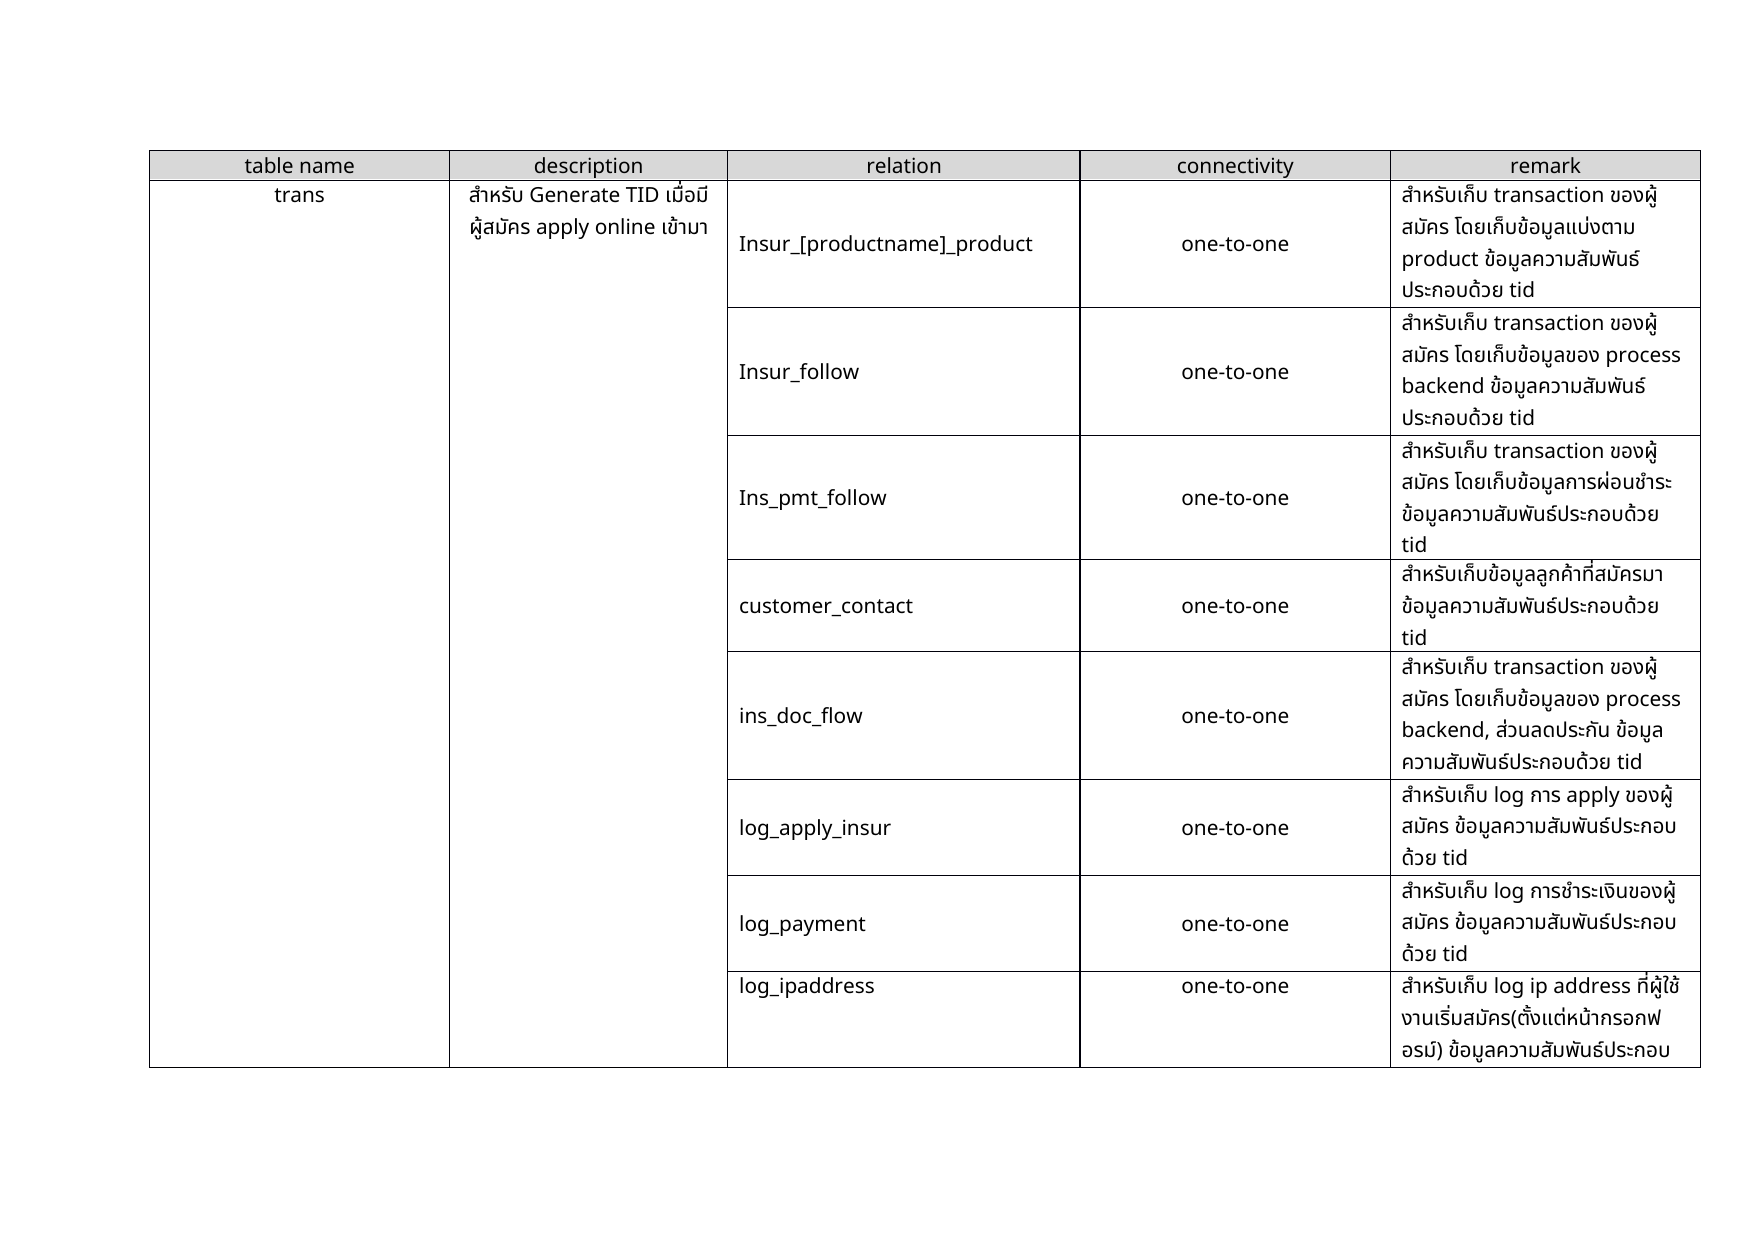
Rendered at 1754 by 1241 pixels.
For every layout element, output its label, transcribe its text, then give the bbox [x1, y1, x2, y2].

table_cell สำหรับเก็บ log การชำระเงินของผู้สมัคร ข้อมูลความสัมพันธ์ประกอบด้วย tid [1391, 876, 1700, 971]
table_header remark [1391, 151, 1700, 179]
table_cell สำหรับ Generate TID เมื่อมี ผู้สมัคร apply online เข้ามา [450, 181, 727, 1067]
table_cell one-to-one [1081, 436, 1390, 559]
table_cell สำหรับเก็บ transaction ของผู้สมัคร โดยเก็บข้อมูลแบ่งตาม product ข้อมูลความสัมพันธ์ประกอบด้วย tid [1391, 181, 1700, 307]
table_cell สำหรับเก็บ log ip address ที่ผู้ใช้งานเริ่มสมัคร(ตั้งแต่หน้ากรอกฟอรม์) ข้อมูลความสัมพันธ์ประกอบ [1391, 972, 1700, 1067]
table_cell one-to-one [1081, 876, 1390, 971]
table_cell log_ipaddress [728, 972, 1079, 1067]
table_cell one-to-one [1081, 308, 1390, 435]
table_header relation [728, 151, 1079, 179]
table_cell one-to-one [1081, 972, 1390, 1067]
table_cell Ins_pmt_follow [728, 436, 1079, 559]
table_cell สำหรับเก็บ log การ apply ของผู้สมัคร ข้อมูลความสัมพันธ์ประกอบด้วย tid [1391, 780, 1700, 875]
table_cell Insur_[productname]_product [728, 181, 1079, 307]
table_header connectivity [1081, 151, 1390, 179]
table_cell log_apply_insur [728, 780, 1079, 875]
table_header table name [150, 151, 449, 179]
table_cell สำหรับเก็บข้อมูลลูกค้าที่สมัครมา ข้อมูลความสัมพันธ์ประกอบด้วย tid [1391, 560, 1700, 651]
table_cell สำหรับเก็บ transaction ของผู้สมัคร โดยเก็บข้อมูลของ process backend, ส่วนลดประกัน ข้อมูลความสัมพันธ์ประกอบด้วย tid [1391, 652, 1700, 779]
table_cell สำหรับเก็บ transaction ของผู้สมัคร โดยเก็บข้อมูลการผ่อนชำระ ข้อมูลความสัมพันธ์ประกอบด้วย tid [1391, 436, 1700, 559]
table_cell one-to-one [1081, 780, 1390, 875]
table_cell สำหรับเก็บ transaction ของผู้สมัคร โดยเก็บข้อมูลของ process backend ข้อมูลความสัมพันธ์ประกอบด้วย tid [1391, 308, 1700, 435]
table_cell log_payment [728, 876, 1079, 971]
table_cell one-to-one [1081, 652, 1390, 779]
table_header description [450, 151, 727, 179]
table_cell one-to-one [1081, 181, 1390, 307]
table_cell one-to-one [1081, 560, 1390, 651]
table_cell customer_contact [728, 560, 1079, 651]
table_cell Insur_follow [728, 308, 1079, 435]
table_cell ins_doc_flow [728, 652, 1079, 779]
table_cell trans [150, 181, 449, 1067]
